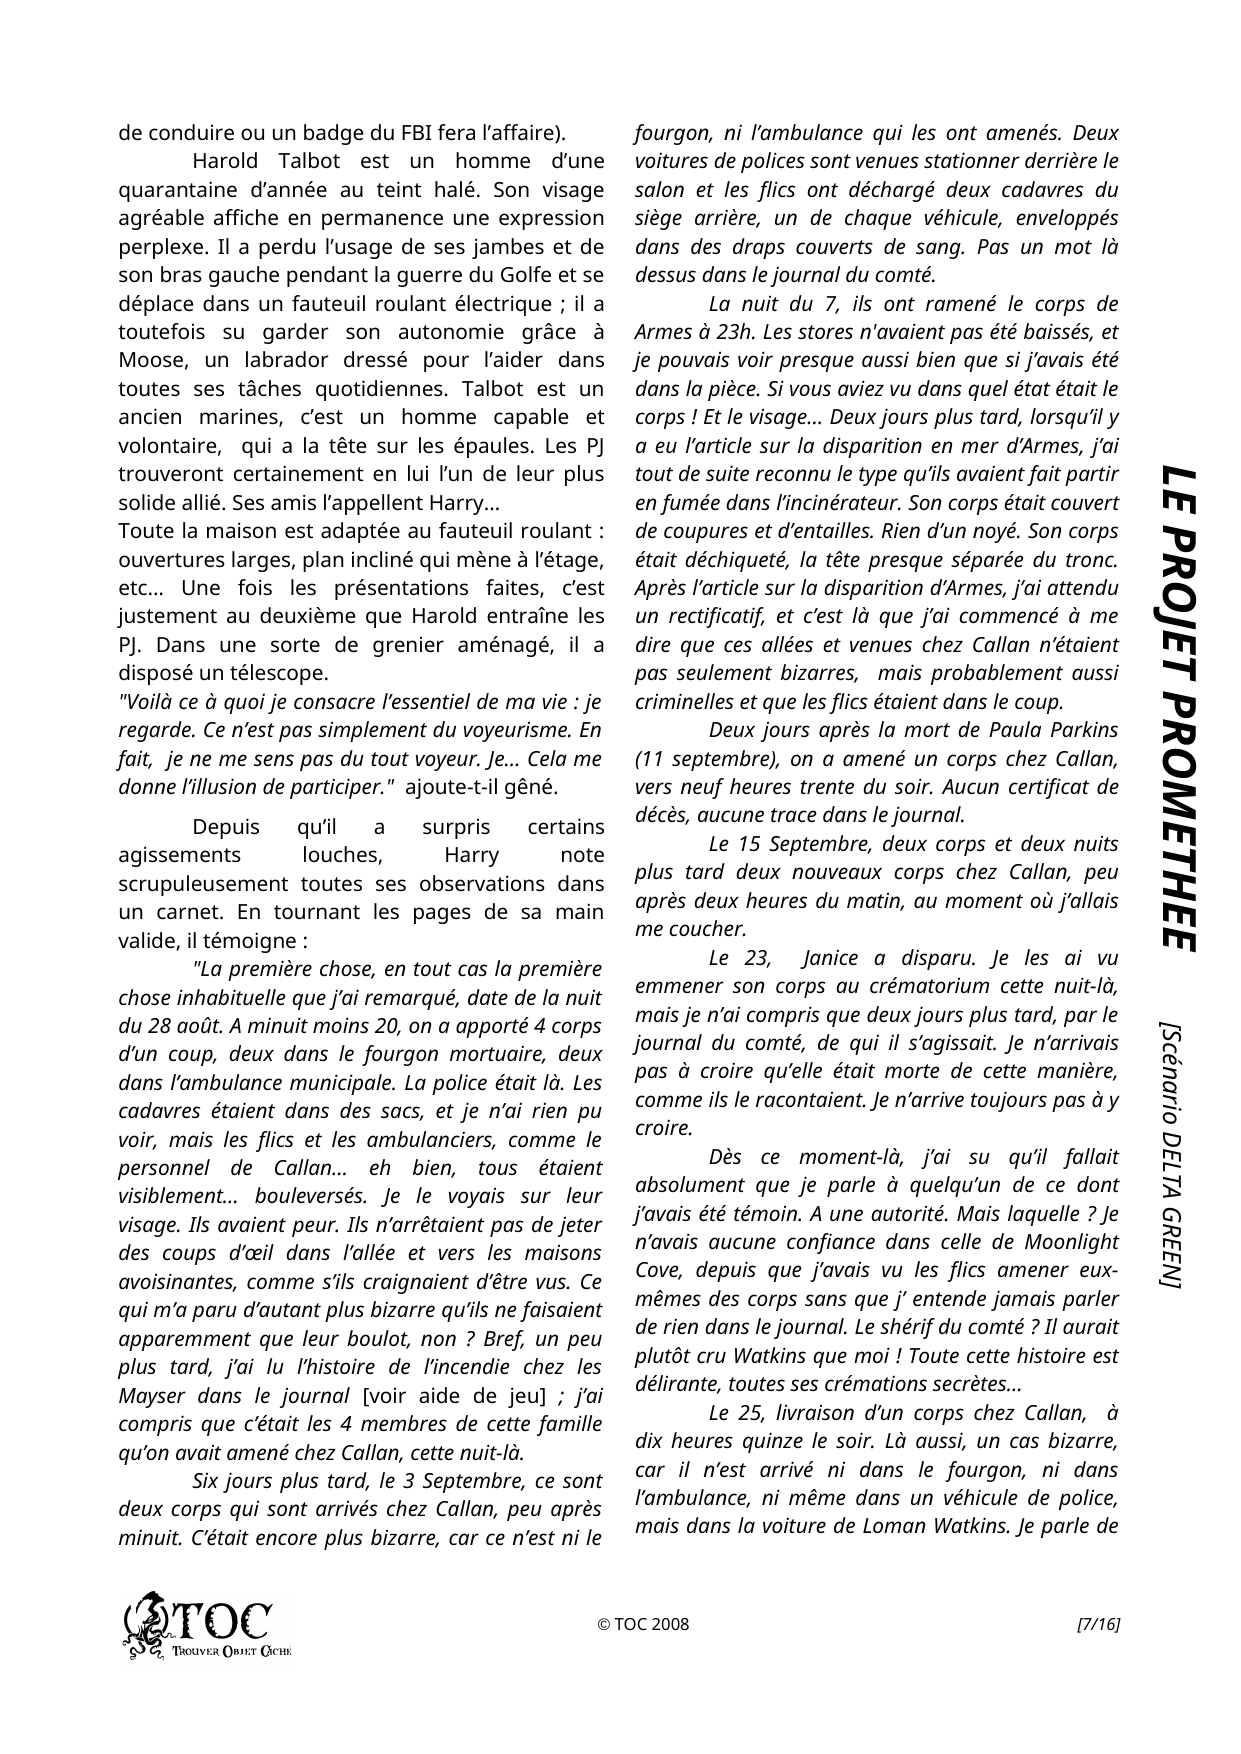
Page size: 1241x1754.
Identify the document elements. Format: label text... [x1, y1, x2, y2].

text Six jours plus tard, le 3 Septembre, ce sont deux corps qui sont arrivés chez Callan, peu après minuit. C’était encore plus bizarre, car ce n’est ni le [118, 1466, 605, 1551]
text Depuis qu’il a surpris certains agissements louches, Harry note scrupuleusement toutes ses observations dans un carnet. En tournant les pages de sa main valide, il témoigne : [118, 812, 605, 954]
text fourgon, ni l’ambulance qui les ont amenés. Deux voitures de polices sont venues stationner derrière le salon et les flics ont déchargé deux cadavres du siège arrière, un de chaque véhicule, enveloppés dans des draps couverts de sang. Pas un mot là dessus dans le journal du comté. [635, 118, 1122, 289]
text Le 23, Janice a disparu. Je les ai vu emmener son corps au crématorium cette nuit-là, mais je n’ai compris que deux jours plus tard, par le journal du comté, de qui il s’agissait. Je n’arrivais pas à croire qu’elle était morte de cette manière, comme ils le racontaient. Je n’arrive toujours pas à y croire. [635, 943, 1122, 1142]
text "Voilà ce à quoi je consacre l’essentiel de ma vie : je regarde. Ce n’est pas simplement du voyeurisme. En fait, je ne me sens pas du tout voyeur. Je… Cela me donne l’illusion de participer." ajoute-t-il gêné. [118, 687, 605, 801]
text "La première chose, en tout cas la première chose inhabituelle que j’ai remarqué, date de la nuit du 28 août. A minuit moins 20, on a apporté 4 corps d’un coup, deux dans le fourgon mortuaire, deux dans l’ambulance municipale. La police était là. Les cadavres étaient dans des sacs, et je n’ai rien pu voir, mais les flics et les ambulanciers, comme le personnel de Callan… eh bien, tous étaient visiblement… bouleversés. Je le voyais sur leur visage. Ils avaient peur. Ils n’arrêtaient pas de jeter des coups d’œil dans l’allée et vers les maisons avoisinantes, comme s’ils craignaient d’être vus. Ce qui m’a paru d’autant plus bizarre qu’ils ne faisaient apparemment que leur boulot, non ? Bref, un peu plus tard, j’ai lu l’histoire de l’incendie chez les Mayser dans le journal [voir aide de jeu] ; j’ai compris que c’était les 4 membres de cette famille qu’on avait amené chez Callan, cette nuit-là. [118, 954, 605, 1466]
text Toute la maison est adaptée au fauteuil roulant : ouvertures larges, plan incliné qui mène à l’étage, etc… Une fois les présentations faites, c’est justement au deuxième que Harold entraîne les PJ. Dans une sorte de grenier aménagé, il a disposé un télescope. [118, 516, 605, 687]
text Le 15 Septembre, deux corps et deux nuits plus tard deux nouveaux corps chez Callan, peu après deux heures du matin, au moment où j’allais me coucher. [635, 829, 1122, 943]
picture [122, 1591, 292, 1669]
text Deux jours après la mort de Paula Parkins (11 septembre), on a amené un corps chez Callan, vers neuf heures trente du soir. Aucun certificat de décès, aucune trace dans le journal. [635, 715, 1122, 829]
text Dès ce moment-là, j’ai su qu’il fallait absolument que je parle à quelqu’un de ce dont j’avais été témoin. A une autorité. Mais laquelle ? Je n’avais aucune confiance dans celle de Moonlight Cove, depuis que j’avais vu les flics amener eux-mêmes des corps sans que j’ entende jamais parler de rien dans le journal. Le shérif du comté ? Il aurait plutôt cru Watkins que moi ! Toute cette histoire est délirante, toutes ses crémations secrètes… [635, 1142, 1122, 1398]
text La nuit du 7, ils ont ramené le corps de Armes à 23h. Les stores n'avaient pas été baissés, et je pouvais voir presque aussi bien que si j’avais été dans la pièce. Si vous aviez vu dans quel état était le corps ! Et le visage… Deux jours plus tard, lorsqu’il y a eu l’article sur la disparition en mer d’Armes, j’ai tout de suite reconnu le type qu’ils avaient fait partir en fumée dans l’incinérateur. Son corps était couvert de coupures et d’entailles. Rien d’un noyé. Son corps était déchiqueté, la tête presque séparée du tronc. Après l’article sur la disparition d’Armes, j’ai attendu un rectificatif, et c’est là que j’ai commencé à me dire que ces allées et venues chez Callan n’étaient pas seulement bizarres, mais probablement aussi criminelles et que les flics étaient dans le coup. [635, 289, 1122, 715]
text Le 25, livraison d’un corps chez Callan, à dix heures quinze le soir. Là aussi, un cas bizarre, car il n’est arrivé ni dans le fourgon, ni dans l’ambulance, ni même dans un véhicule de police, mais dans la voiture de Loman Watkins. Je parle de [635, 1398, 1122, 1540]
text Harold Talbot est un homme d’une quarantaine d’année au teint halé. Son visage agréable affiche en permanence une expression perplexe. Il a perdu l’usage de ses jambes et de son bras gauche pendant la guerre du Golfe et se déplace dans un fauteuil roulant électrique ; il a toutefois su garder son autonomie grâce à Moose, un labrador dressé pour l’aider dans toutes ses tâches quotidiennes. Talbot est un ancien marines, c’est un homme capable et volontaire, qui a la tête sur les épaules. Les PJ trouveront certainement en lui l’un de leur plus solide allié. Ses amis l’appellent Harry… [118, 147, 605, 516]
text de conduire ou un badge du FBI fera l’affaire). [118, 118, 605, 147]
